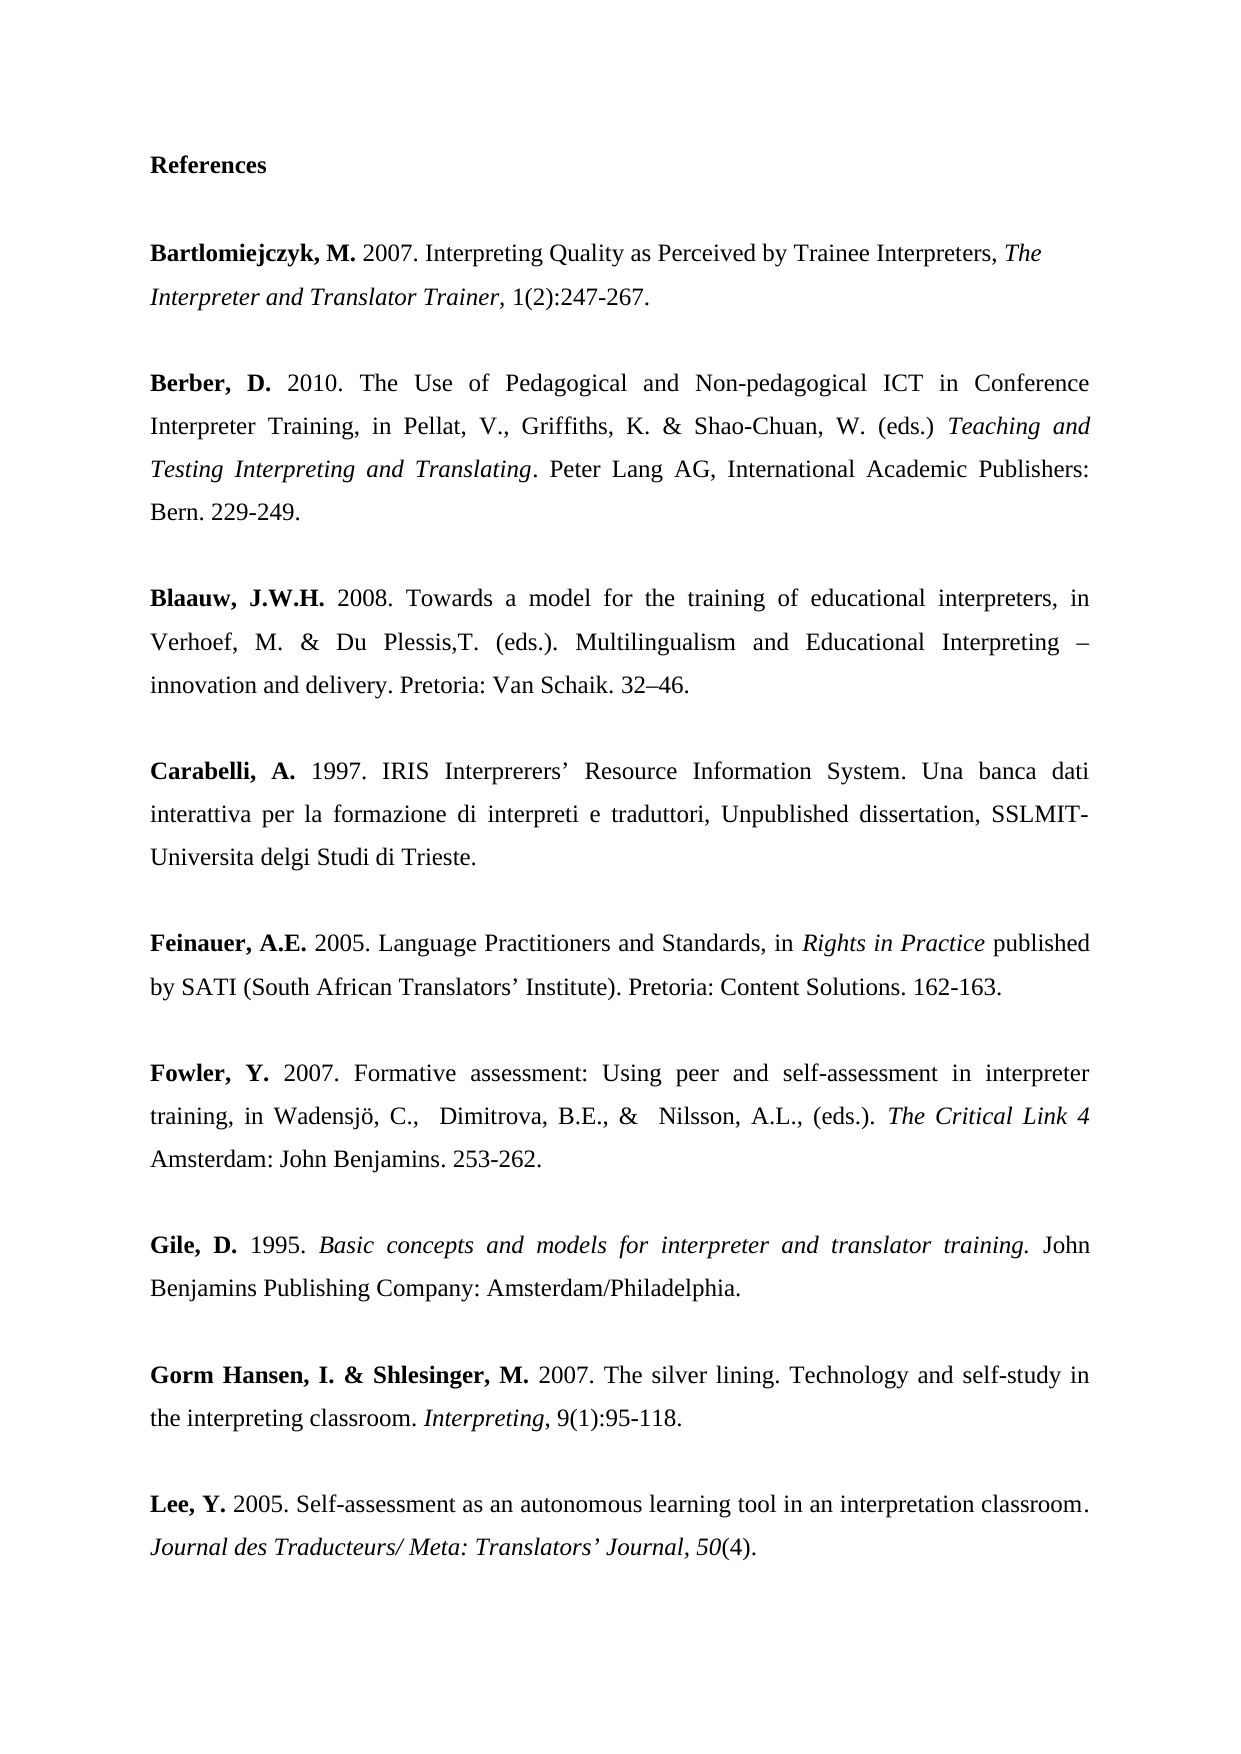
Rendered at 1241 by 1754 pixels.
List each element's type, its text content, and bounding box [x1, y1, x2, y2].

text Feinauer, A.E. 2005. Language Practitioners and Standards, in Rights in Practice published by SATI (South African Translators’ Institute). Pretoria: Content Solutions. 162-163. [150, 928, 1090, 1000]
text Lee, Y. 2005. Self-assessment as an autonomous learning tool in an interpretation classroom. Journal des Traducteurs/ Meta: Translators’ Journal, 50(4). [150, 1489, 1090, 1561]
text Blaauw, J.W.H. 2008. Towards a model for the training of educational interpreters, in Verhoef, M. & Du Plessis,T. (eds.). Multilingualism and Educational Interpreting – innovation and delivery. Pretoria: Van Schaik. 32–46. [150, 583, 1090, 698]
text Carabelli, A. 1997. IRIS Interprerers’ Resource Information System. Una banca dati interattiva per la formazione di interpreti e traduttori, Unpublished dissertation, SSLMIT- Universita delgi Studi di Trieste. [150, 756, 1090, 871]
text Gile, D. 1995. Basic concepts and models for interpreter and translator training. John Benjamins Publishing Company: Amsterdam/Philadelphia. [150, 1230, 1090, 1302]
text References [150, 150, 1090, 179]
text Fowler, Y. 2007. Formative assessment: Using peer and self-assessment in interpreter training, in Wadensjö, C., Dimitrova, B.E., & Nilsson, A.L., (eds.). The Critical Link 4 Amsterdam: John Benjamins. 253-262. [150, 1058, 1090, 1173]
text Gorm Hansen, I. & Shlesinger, M. 2007. The silver lining. Technology and self-study in the interpreting classroom. Interpreting, 9(1):95-118. [150, 1360, 1090, 1432]
text Bartlomiejczyk, M. 2007. Interpreting Quality as Perceived by Trainee Interpreters, The Interpreter and Translator Trainer, 1(2):247-267. [150, 238, 1090, 310]
text Berber, D. 2010. The Use of Pedagogical and Non-pedagogical ICT in Conference Interpreter Training, in Pellat, V., Griffiths, K. & Shao-Chuan, W. (eds.) Teaching and Testing Interpreting and Translating. Peter Lang AG, International Academic Publishers: Bern. 229-249. [150, 368, 1090, 526]
